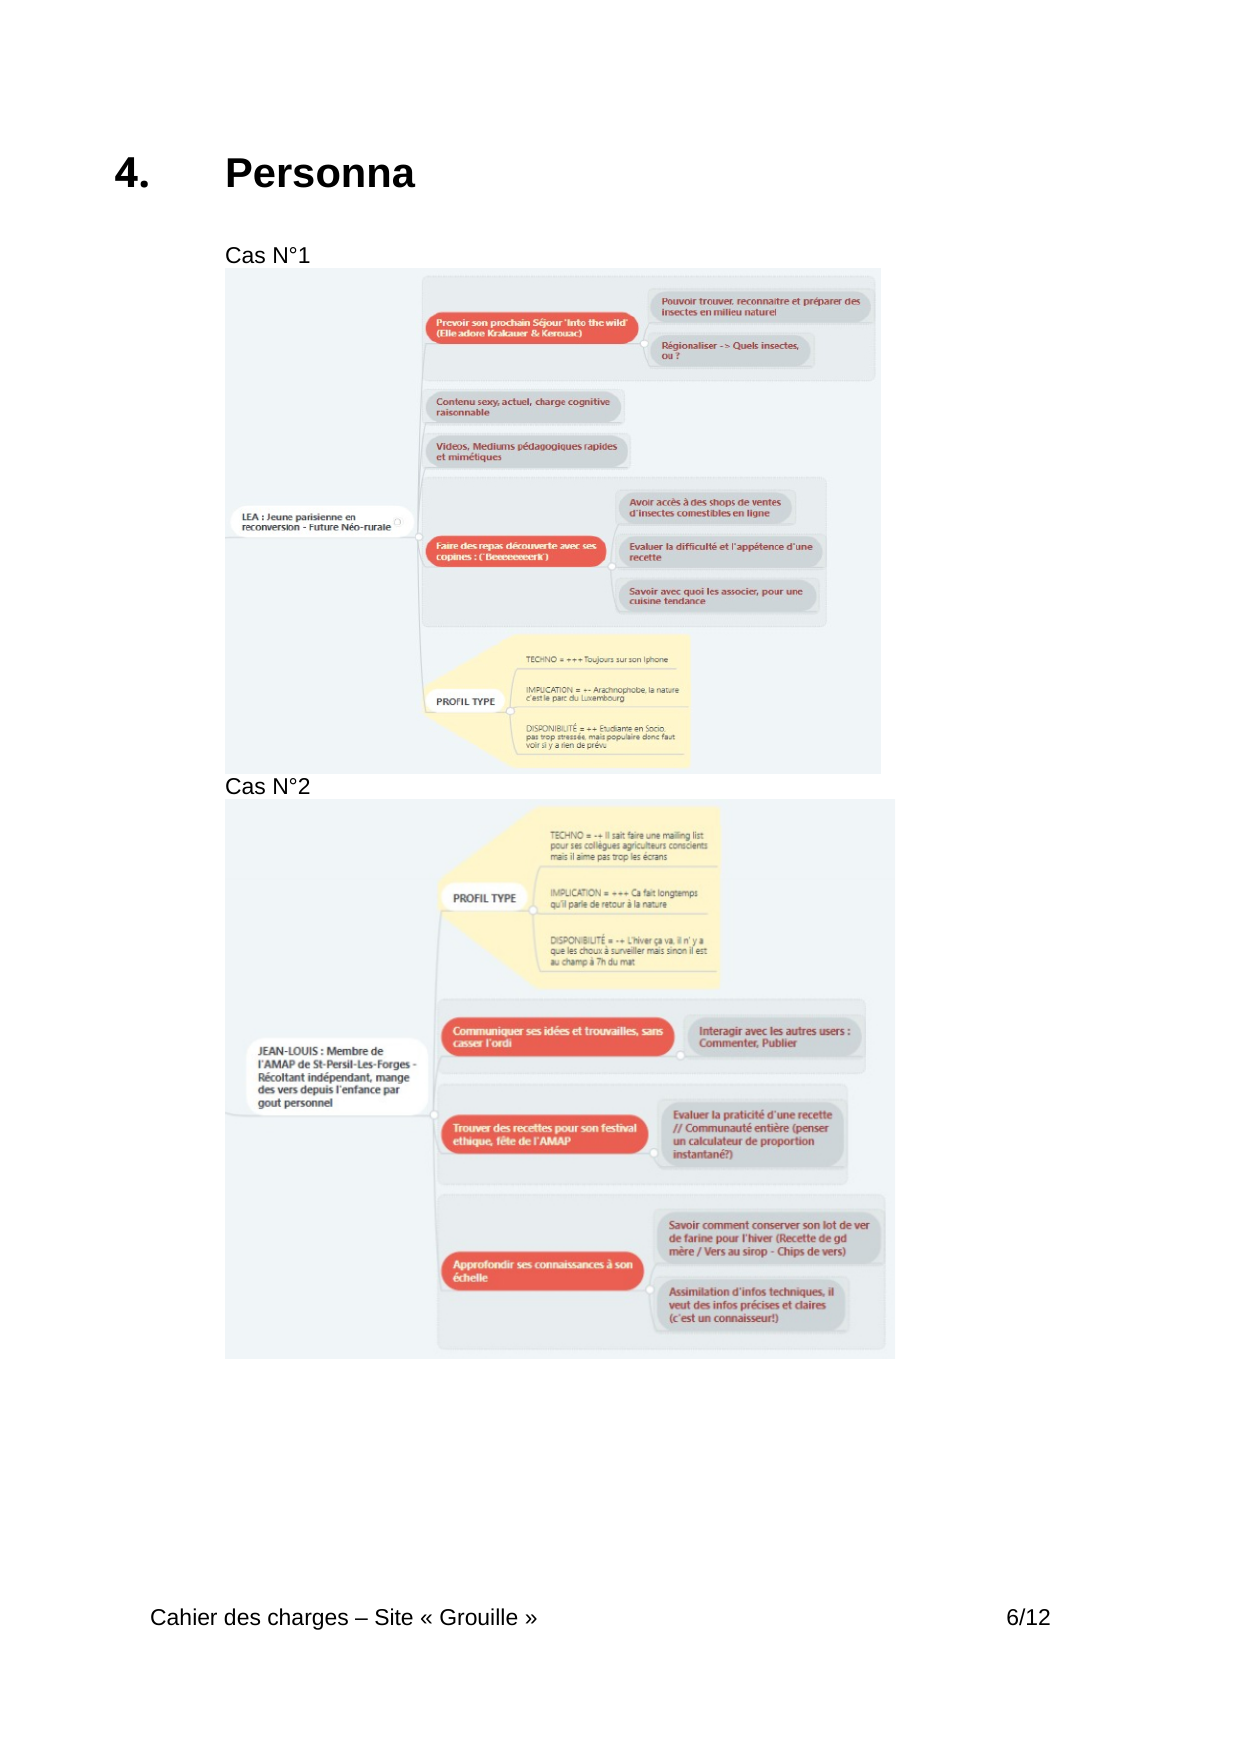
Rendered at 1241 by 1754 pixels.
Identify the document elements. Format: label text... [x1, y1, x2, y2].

subtitle Personna [150, 143, 1090, 200]
list Cas N°2 [225, 773, 1090, 799]
list Cas N°1 [225, 242, 1090, 269]
